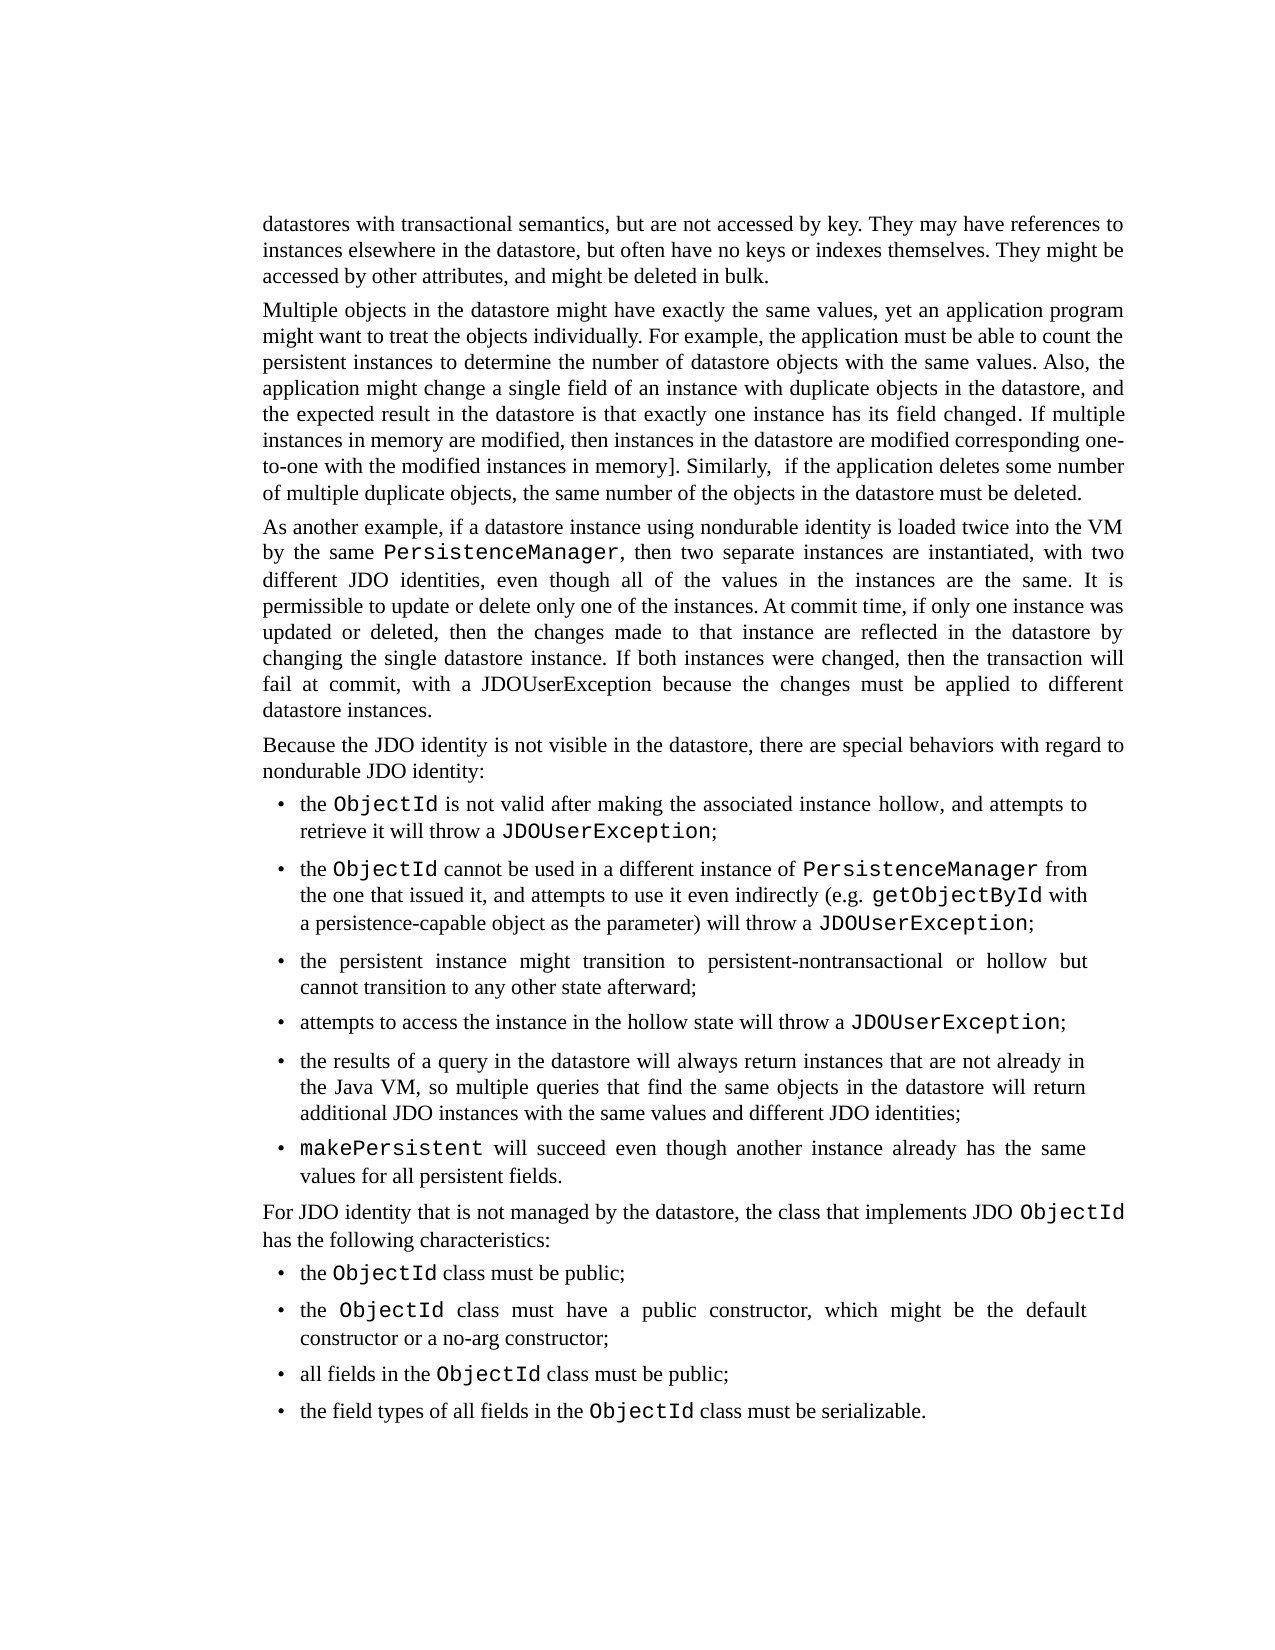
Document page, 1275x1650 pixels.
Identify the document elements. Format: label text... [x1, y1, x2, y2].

text • all fields in the ObjectId class must be public; [277, 1361, 1087, 1388]
text • the ObjectId class must be public; [277, 1260, 1087, 1287]
text A5.4.3-11 [For JDO identity that is not managed by the datastore, the class that implements JDO ObjectId has the following characteristics: [262, 1199, 1125, 1252]
text As another example, if a datastore instance using nondurable identity is loaded twice into the VM by the same PersistenceManager, then two separate instances are instantiated, with two different JDO identities, even though all of the values in the instances are the same. It is permissible to update or delete only one of the instances. At commit time, if only one instance was updated or deleted, then the changes made to that instance are reflected in the datastore by changing the single datastore instance. A5.4.3-12 [If both instances were changed, then the transaction will fail at commit, with a JDOUserException because the changes must be applied to different datastore instances. ] [262, 513, 1125, 722]
text • A5.4.3-10 [makePersistent will succeed even though another instance already has the same values for all persistent fields.] [277, 1135, 1087, 1188]
text • A5.4.3-8 [attempts to access the instance in the hollow state will throw a JDOUserException;] [277, 1009, 1087, 1036]
text Because the JDO identity is not visible in the datastore, there are special behaviors with regard to nondurable JDO identity: [262, 731, 1125, 783]
text • A5.4.3-6 [the ObjectId cannot be used in a different instance of PersistenceManager from the one that issued it, and attempts to use it even indirectly (e.g. getObjectById with a persistence-capable object as the parameter) will throw a JDOUserException;] [277, 856, 1087, 936]
text • A5.4.3-9 [the results of a query in the datastore will always return instances that are not already in the Java VM, so multiple queries that find the same objects in the datastore will return additional JDO instances with the same values and different JDO identities;] [277, 1047, 1087, 1125]
text • the field types of all fields in the ObjectId class must be serializable.] [277, 1398, 1087, 1425]
text • the ObjectId class must have a public constructor, which might be the default constructor or a no-arg constructor; [277, 1297, 1087, 1351]
text • A5.4.3-5 [the ObjectId is not valid after making the associated instance hollow, and attempts to retrieve it will throw a JDOUserException;] [277, 791, 1087, 845]
text Multiple objects in the datastore might have exactly the same values, yet an application program might want to treat the objects individually. For example, the application must be able to count the persistent instances to determine the number of datastore objects with the same values. Also, A5.4.3-1[the application might change a single field of an instance with duplicate objects in the datastore, and the expected result in the datastore is that exactly one instance has its field changed]. A5.4.3-2 [If multiple instances in memory are modified, then instances in the datastore are modified corresponding one-to-one with the modified instances in memory]. Similarly, A5.4.3-3 [ if the application deletes some number of multiple duplicate objects, the same number of the objects in the datastore must be deleted.] [262, 296, 1125, 505]
text datastores with transactional semantics, but are not accessed by key. They may have references to instances elsewhere in the datastore, but often have no keys or indexes themselves. They might be accessed by other attributes, and might be deleted in bulk. [262, 210, 1125, 288]
text • A5.4.3-7 [the persistent instance might transition to persistent-nontransactional or hollow but cannot transition to any other state afterward;] [277, 947, 1087, 999]
